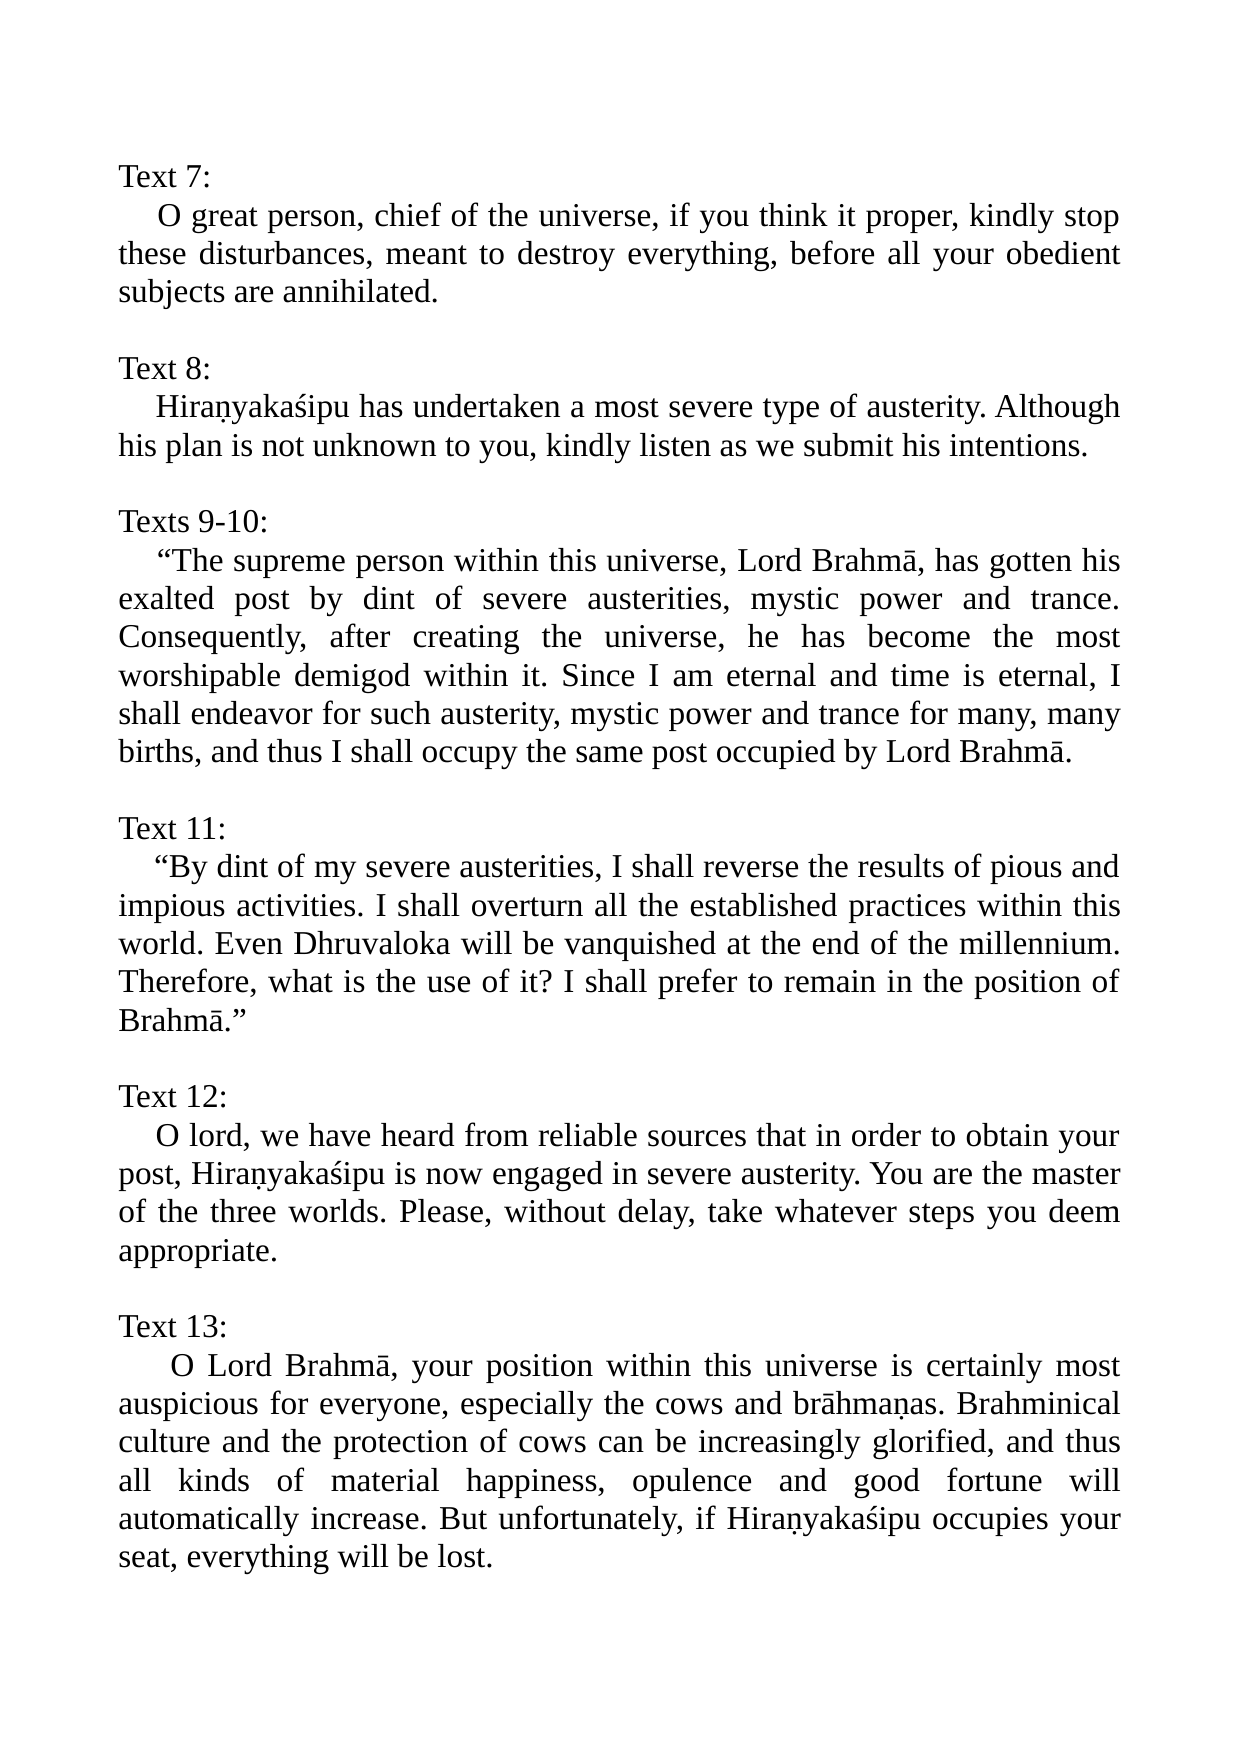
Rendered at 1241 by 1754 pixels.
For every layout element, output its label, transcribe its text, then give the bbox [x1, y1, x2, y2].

text Text 11: [118, 808, 1122, 846]
text O Lord Brahmā, your position within this universe is certainly most auspicious for everyone, especially the cows and brāhmaṇas. Brahminical culture and the protection of cows can be increasingly glorified, and thus all kinds of material happiness, opulence and good fortune will automatically increase. But unfortunately, if Hiraṇyakaśipu occupies your seat, everything will be lost. [118, 1345, 1122, 1575]
text “The supreme person within this universe, Lord Brahmā, has gotten his exalted post by dint of severe austerities, mystic power and trance. Consequently, after creating the universe, he has become the most worshipable demigod within it. Since I am eternal and time is eternal, I shall endeavor for such austerity, mystic power and trance for many, many births, and thus I shall occupy the same post occupied by Lord Brahmā. [118, 540, 1122, 770]
text Texts 9-10: [118, 501, 1122, 540]
text O lord, we have heard from reliable sources that in order to obtain your post, Hiraṇyakaśipu is now engaged in severe austerity. You are the master of the three worlds. Please, without delay, take whatever steps you deem appropriate. [118, 1115, 1122, 1268]
text Text 13: [118, 1306, 1122, 1345]
text Text 12: [118, 1076, 1122, 1115]
text Text 7: [118, 156, 1122, 195]
text Hiraṇyakaśipu has undertaken a most severe type of austerity. Although his plan is not unknown to you, kindly listen as we submit his intentions. [118, 386, 1122, 463]
text O great person, chief of the universe, if you think it proper, kindly stop these disturbances, meant to destroy everything, before all your obedient subjects are annihilated. [118, 195, 1122, 310]
text “By dint of my severe austerities, I shall reverse the results of pious and impious activities. I shall overturn all the established practices within this world. Even Dhruvaloka will be vanquished at the end of the millennium. Therefore, what is the use of it? I shall prefer to remain in the position of Brahmā.” [118, 846, 1122, 1038]
text Text 8: [118, 348, 1122, 386]
